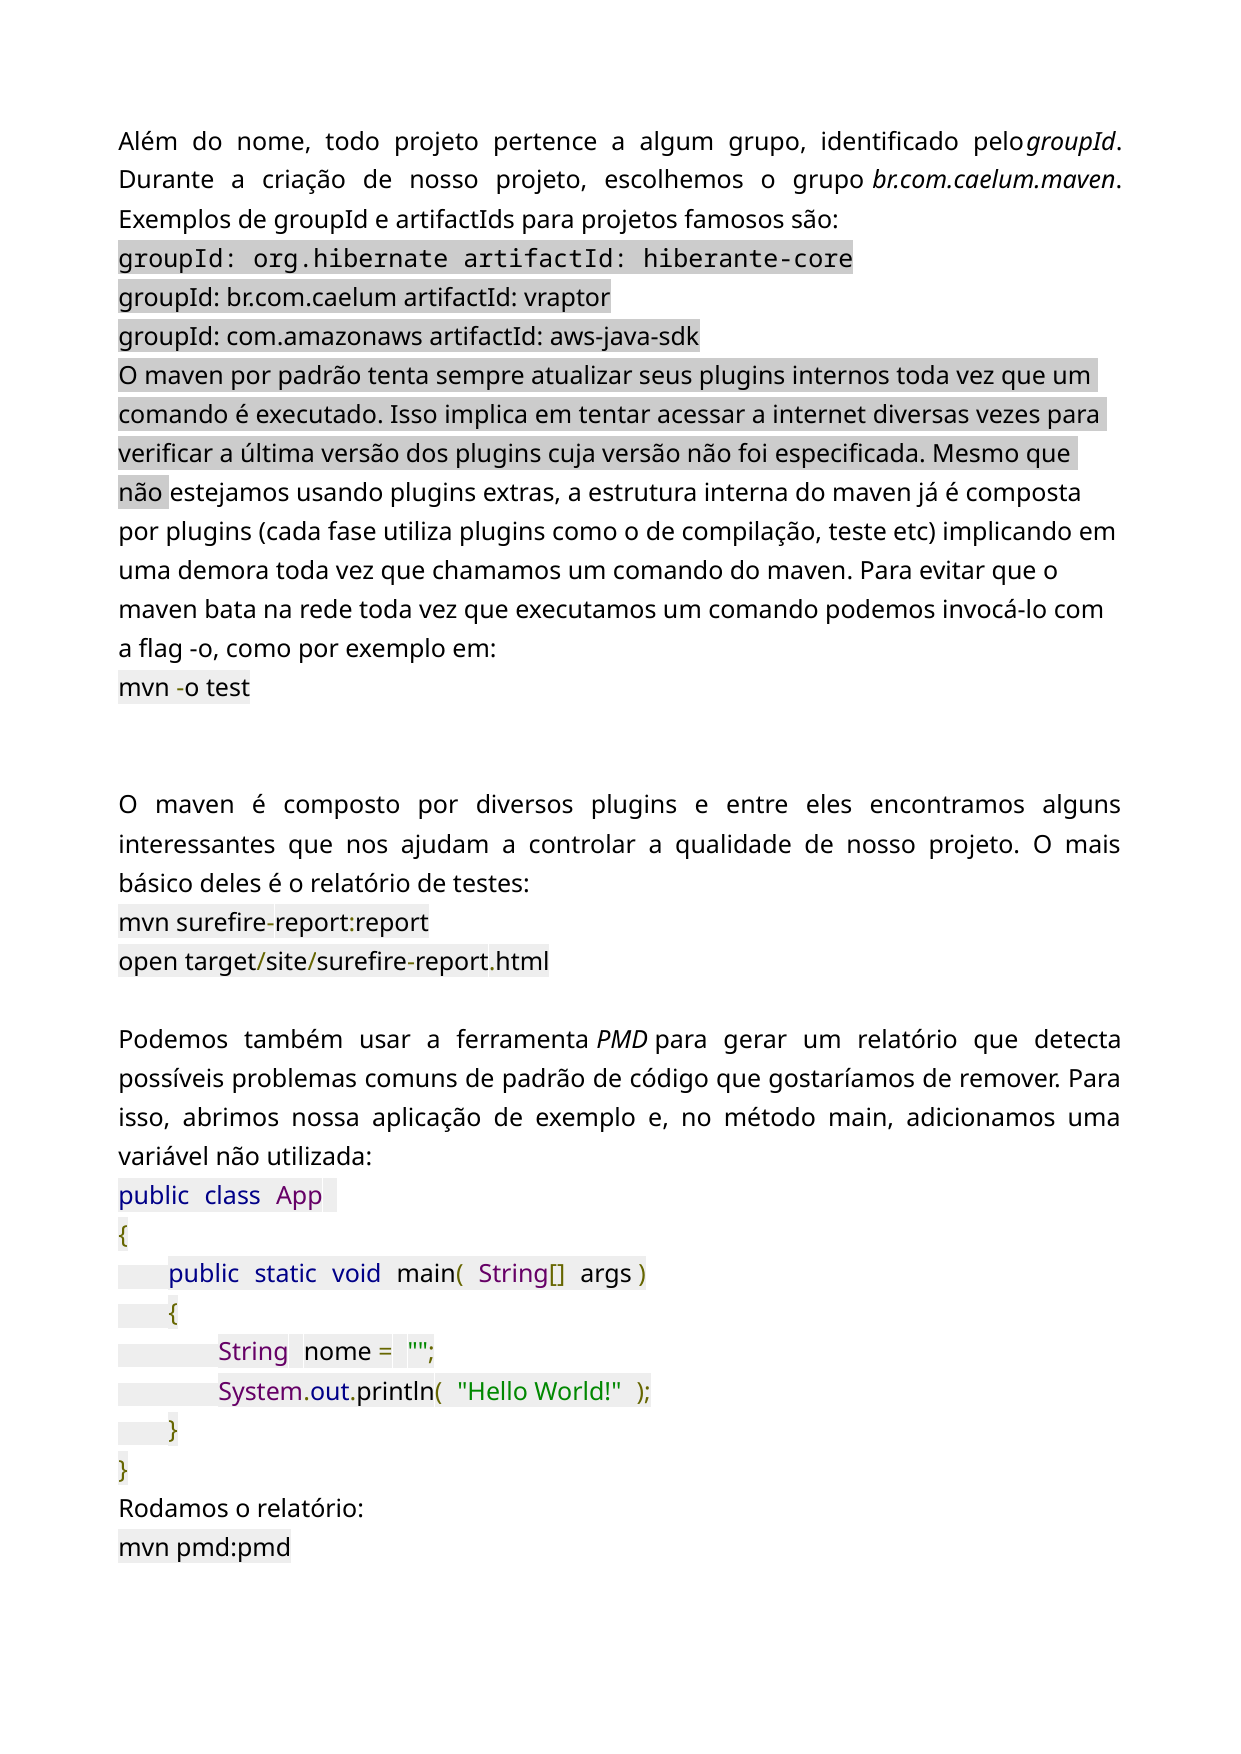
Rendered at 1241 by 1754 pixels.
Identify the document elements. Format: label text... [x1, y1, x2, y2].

text Além do nome, todo projeto pertence a algum grupo, identificado pelogroupId. Durante a criação de nosso projeto, escolhemos o grupo br.com.caelum.maven. Exemplos de groupId e artifactIds para projetos famosos são: [118, 118, 1122, 235]
text public class App [118, 1173, 1122, 1212]
text String nome = ""; [118, 1329, 1122, 1368]
text groupId: org.hibernate artifactId: hiberante-core [118, 235, 1122, 274]
text System.out.println( "Hello World!" ); [118, 1368, 1122, 1407]
text { [118, 1290, 1122, 1329]
text O maven é composto por diversos plugins e entre eles encontramos alguns interessantes que nos ajudam a controlar a qualidade de nosso projeto. O mais básico deles é o relatório de testes: [118, 782, 1122, 899]
text groupId: br.com.caelum artifactId: vraptor [118, 274, 1122, 313]
text mvn -o test [118, 665, 1122, 704]
text groupId: com.amazonaws artifactId: aws-java-sdk [118, 313, 1122, 352]
text } [118, 1407, 1122, 1446]
text mvn surefire-report:report [118, 899, 1122, 938]
text { [118, 1212, 1122, 1251]
text O maven por padrão tenta sempre atualizar seus plugins internos toda vez que um comando é executado. Isso implica em tentar acessar a internet diversas vezes para verificar a última versão dos plugins cuja versão não foi especificada. Mesmo que não estejamos usando plugins extras, a estrutura interna do maven já é composta por plugins (cada fase utiliza plugins como o de compilação, teste etc) implicando em uma demora toda vez que chamamos um comando do maven. Para evitar que o maven bata na rede toda vez que executamos um comando podemos invocá-lo com a flag -o, como por exemplo em: [118, 352, 1122, 665]
text Podemos também usar a ferramenta PMD para gerar um relatório que detecta possíveis problemas comuns de padrão de código que gostaríamos de remover. Para isso, abrimos nossa aplicação de exemplo e, no método main, adicionamos uma variável não utilizada: [118, 1017, 1122, 1173]
text Rodamos o relatório: [118, 1485, 1122, 1524]
text open target/site/surefire-report.html [118, 938, 1122, 977]
text public static void main( String[] args ) [118, 1251, 1122, 1290]
text } [118, 1446, 1122, 1485]
text mvn pmd:pmd [118, 1524, 1122, 1563]
